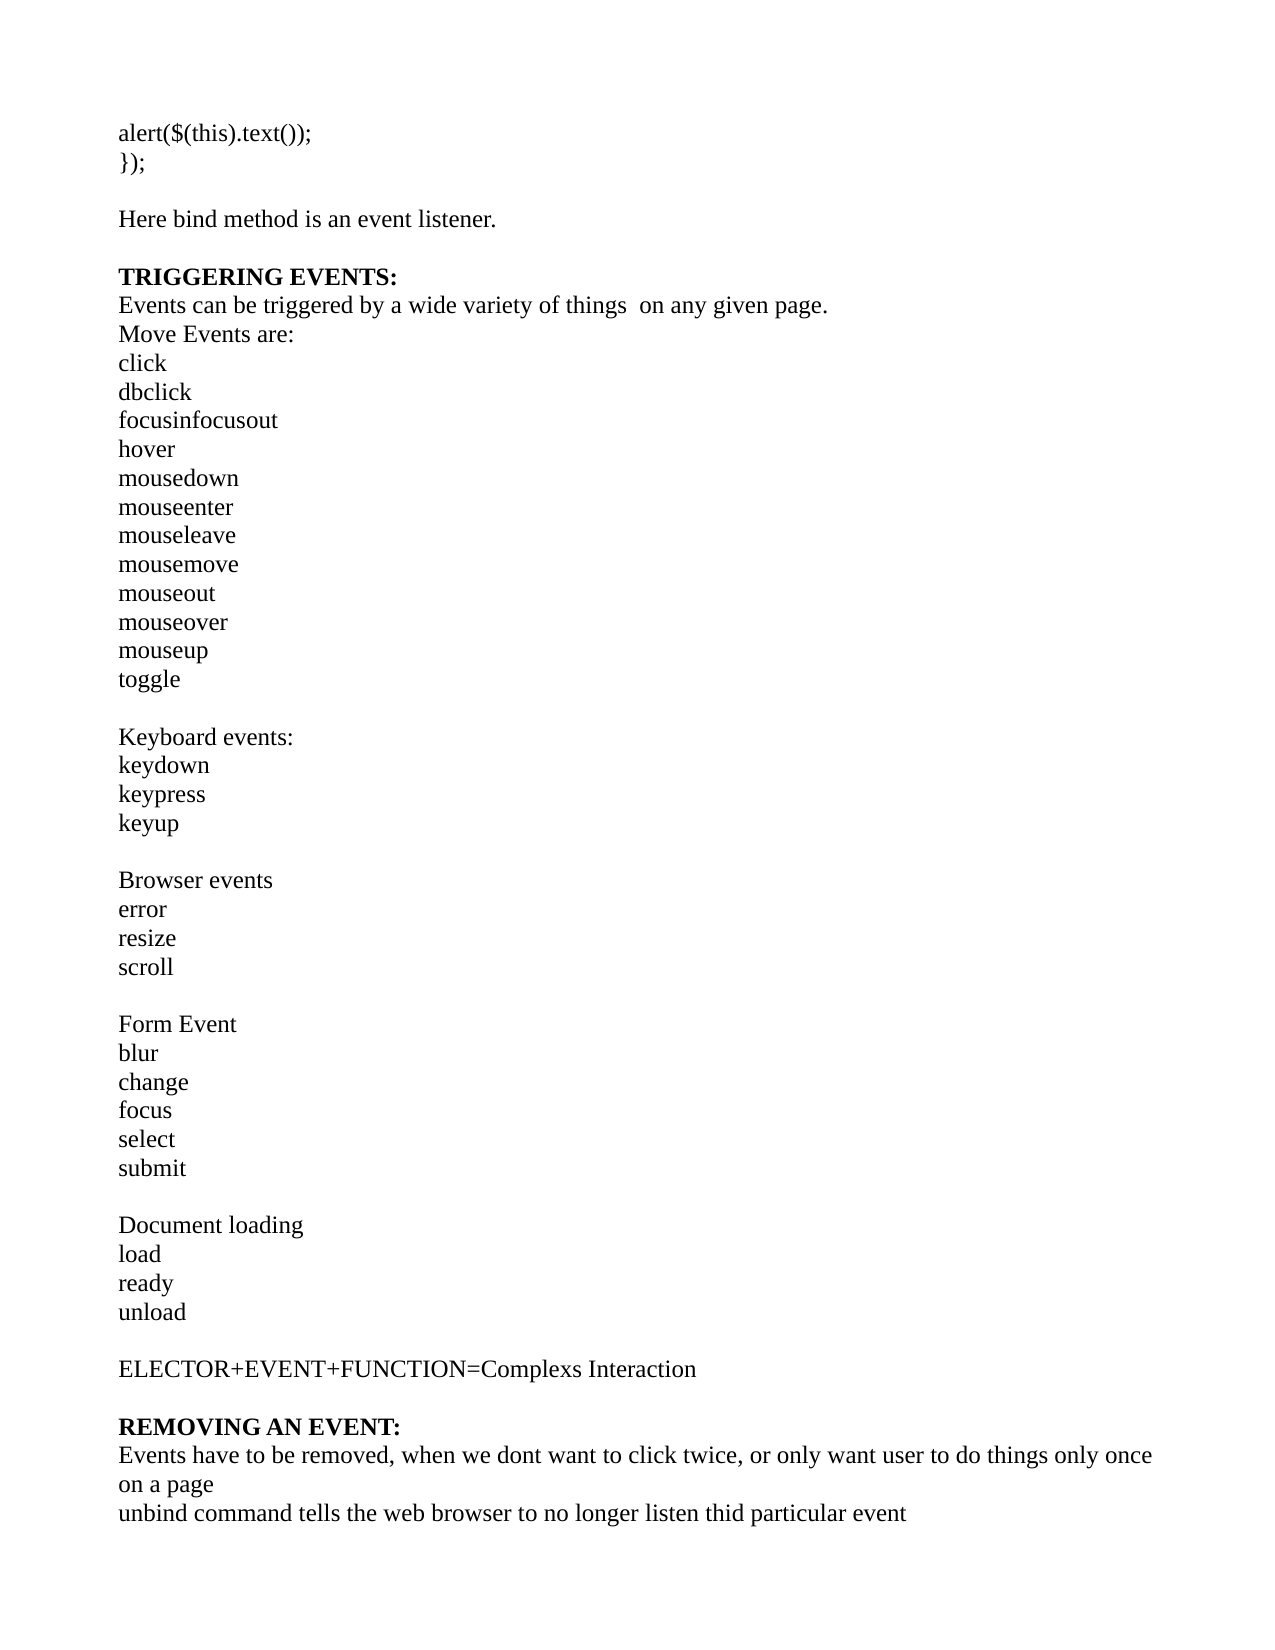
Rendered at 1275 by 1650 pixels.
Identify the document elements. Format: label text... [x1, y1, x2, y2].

text unbind command tells the web browser to no longer listen thid particular event [118, 1498, 1157, 1527]
text keydown [118, 751, 1157, 779]
text ELECTOR+EVENT+FUNCTION=Complexs Interaction [118, 1354, 1157, 1383]
text change [118, 1067, 1157, 1096]
text TRIGGERING EVENTS: [118, 262, 1157, 291]
text submit [118, 1153, 1157, 1182]
text }); [118, 147, 1157, 176]
text mousemove [118, 549, 1157, 578]
text mouseout [118, 578, 1157, 607]
text mouseleave [118, 521, 1157, 549]
text dbclick [118, 377, 1157, 406]
text Browser events [118, 866, 1157, 894]
text keyup [118, 808, 1157, 837]
text select [118, 1124, 1157, 1153]
text Keyboard events: [118, 722, 1157, 751]
text Form Event [118, 1009, 1157, 1038]
text Document loading [118, 1211, 1157, 1239]
text REMOVING AN EVENT: [118, 1412, 1157, 1441]
text toggle [118, 664, 1157, 693]
text click [118, 348, 1157, 377]
text Here bind method is an event listener. [118, 204, 1157, 233]
text resize [118, 923, 1157, 952]
text Events can be triggered by a wide variety of things on any given page. [118, 291, 1157, 319]
text ready [118, 1268, 1157, 1297]
text keypress [118, 779, 1157, 808]
text Move Events are: [118, 319, 1157, 348]
text load [118, 1239, 1157, 1268]
text focusinfocusout [118, 406, 1157, 434]
text blur [118, 1038, 1157, 1067]
text error [118, 894, 1157, 923]
text unload [118, 1297, 1157, 1326]
text Events have to be removed, when we dont want to click twice, or only want user to do things only once on a page [118, 1441, 1157, 1498]
text mouseover [118, 607, 1157, 636]
text mouseenter [118, 492, 1157, 521]
text alert($(this).text()); [118, 118, 1157, 147]
text mouseup [118, 636, 1157, 664]
text focus [118, 1096, 1157, 1124]
text scroll [118, 952, 1157, 981]
text mousedown [118, 463, 1157, 492]
text hover [118, 434, 1157, 463]
